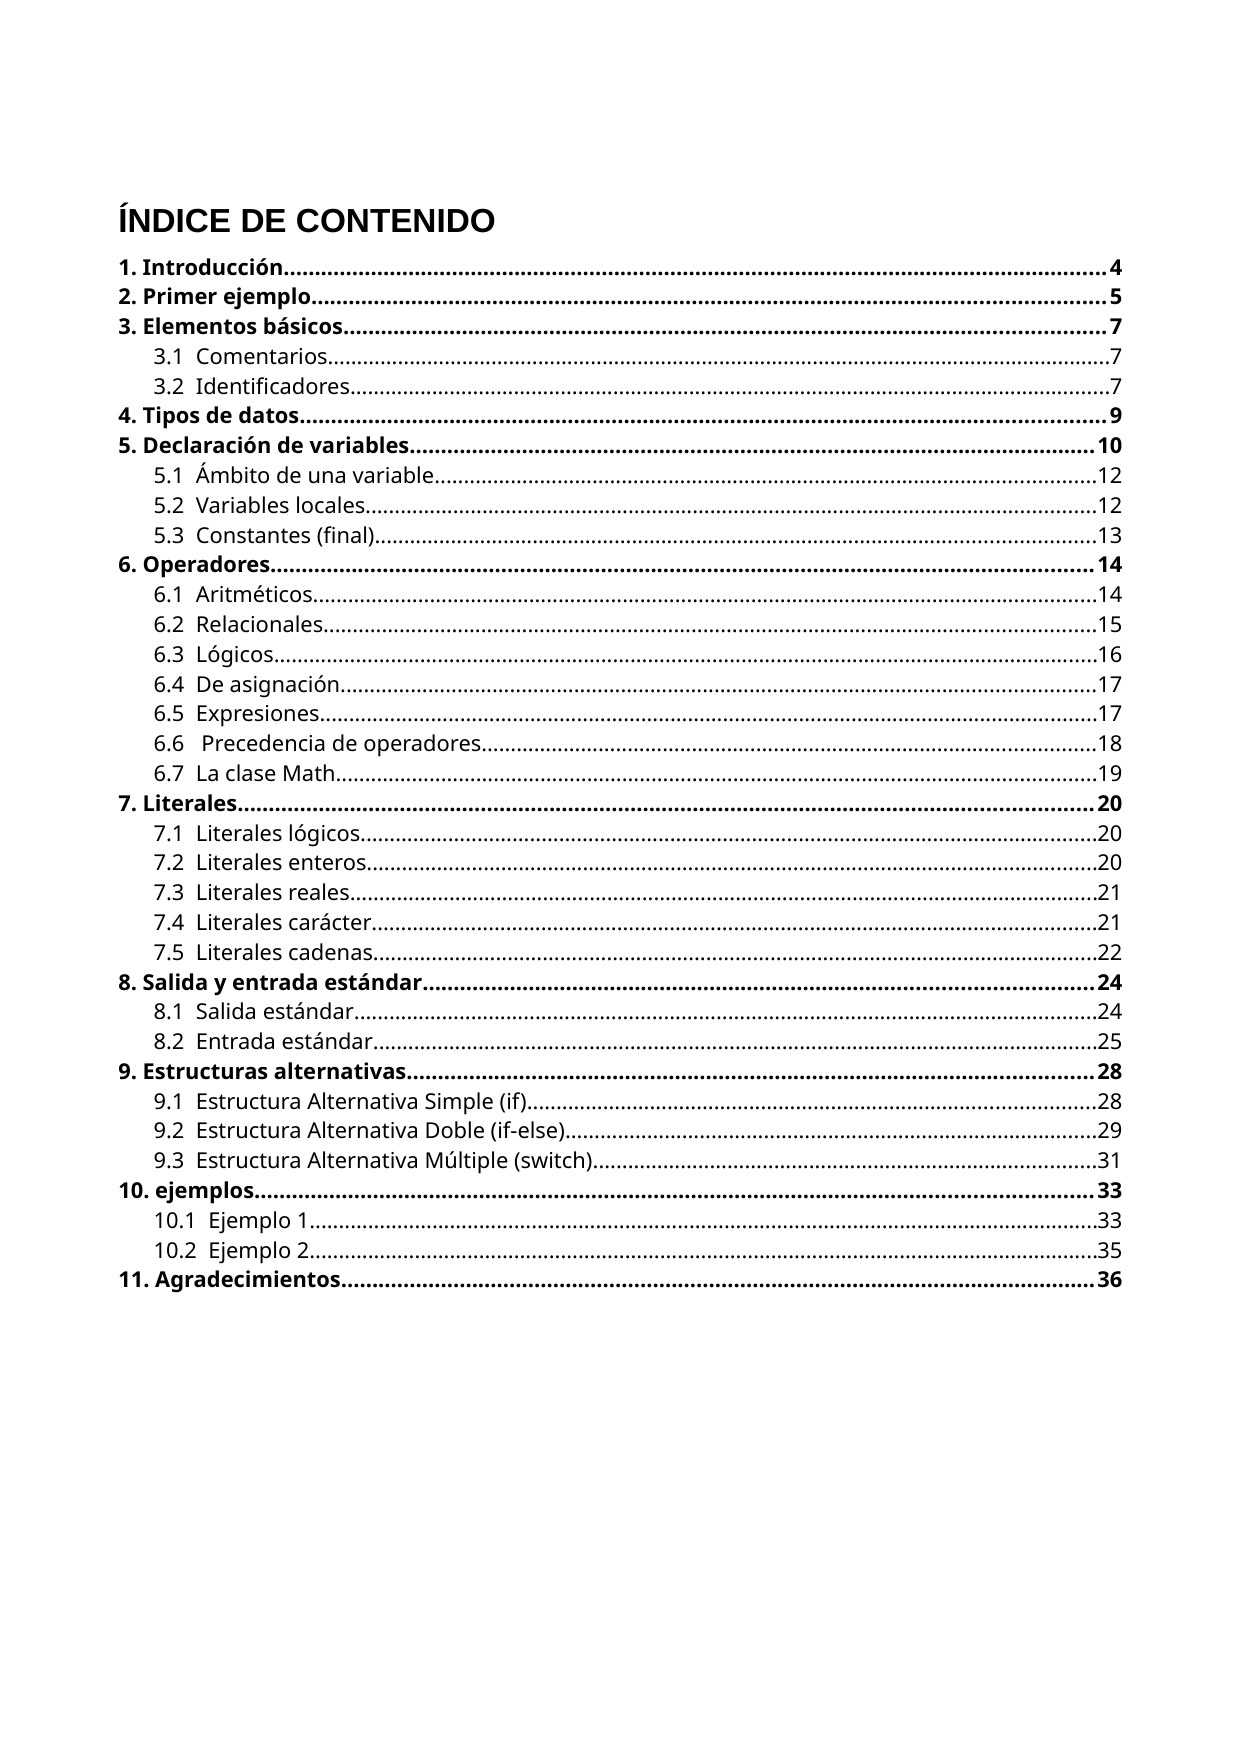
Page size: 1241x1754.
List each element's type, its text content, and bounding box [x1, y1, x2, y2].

text 6.5 Expresiones 17 [148, 698, 1122, 728]
text 10. ejemplos 33 [118, 1175, 1122, 1205]
text 9. Estructuras alternativas 28 [118, 1056, 1122, 1086]
text 8.1 Salida estándar 24 [148, 996, 1122, 1026]
text 2. Primer ejemplo 5 [118, 281, 1122, 311]
text 1. Introducción 4 [118, 252, 1122, 281]
text 10.2 Ejemplo 2 35 [148, 1235, 1122, 1264]
text 7.4 Literales carácter 21 [148, 907, 1122, 937]
text 9.2 Estructura Alternativa Doble (if-else) 29 [148, 1116, 1122, 1145]
text 6.6 Precedencia de operadores 18 [148, 728, 1122, 758]
text 7.2 Literales enteros 20 [148, 847, 1122, 877]
text 3.2 Identificadores 7 [148, 371, 1122, 401]
text 5. Declaración de variables 10 [118, 430, 1122, 460]
text 6.7 La clase Math 19 [148, 758, 1122, 788]
text 11. Agradecimientos 36 [118, 1264, 1122, 1294]
text 7.5 Literales cadenas 22 [148, 937, 1122, 967]
text 6.3 Lógicos 16 [148, 639, 1122, 669]
subtitle Índice de contenido [118, 201, 1122, 239]
text 6.4 De asignación 17 [148, 669, 1122, 698]
text 8. Salida y entrada estándar 24 [118, 967, 1122, 996]
text 9.1 Estructura Alternativa Simple (if) 28 [148, 1086, 1122, 1116]
text 6. Operadores 14 [118, 549, 1122, 579]
text 7. Literales 20 [118, 788, 1122, 818]
text 3. Elementos básicos 7 [118, 311, 1122, 341]
text 5.3 Constantes (final) 13 [148, 520, 1122, 549]
text 5.1 Ámbito de una variable 12 [148, 460, 1122, 490]
text 10.1 Ejemplo 1 33 [148, 1205, 1122, 1235]
text 6.1 Aritméticos 14 [148, 579, 1122, 609]
text 4. Tipos de datos 9 [118, 401, 1122, 430]
text 9.3 Estructura Alternativa Múltiple (switch) 31 [148, 1145, 1122, 1175]
text 3.1 Comentarios 7 [148, 341, 1122, 371]
text 7.1 Literales lógicos 20 [148, 818, 1122, 847]
text 8.2 Entrada estándar 25 [148, 1026, 1122, 1056]
text 5.2 Variables locales 12 [148, 490, 1122, 520]
text 6.2 Relacionales 15 [148, 609, 1122, 639]
text 7.3 Literales reales 21 [148, 877, 1122, 907]
